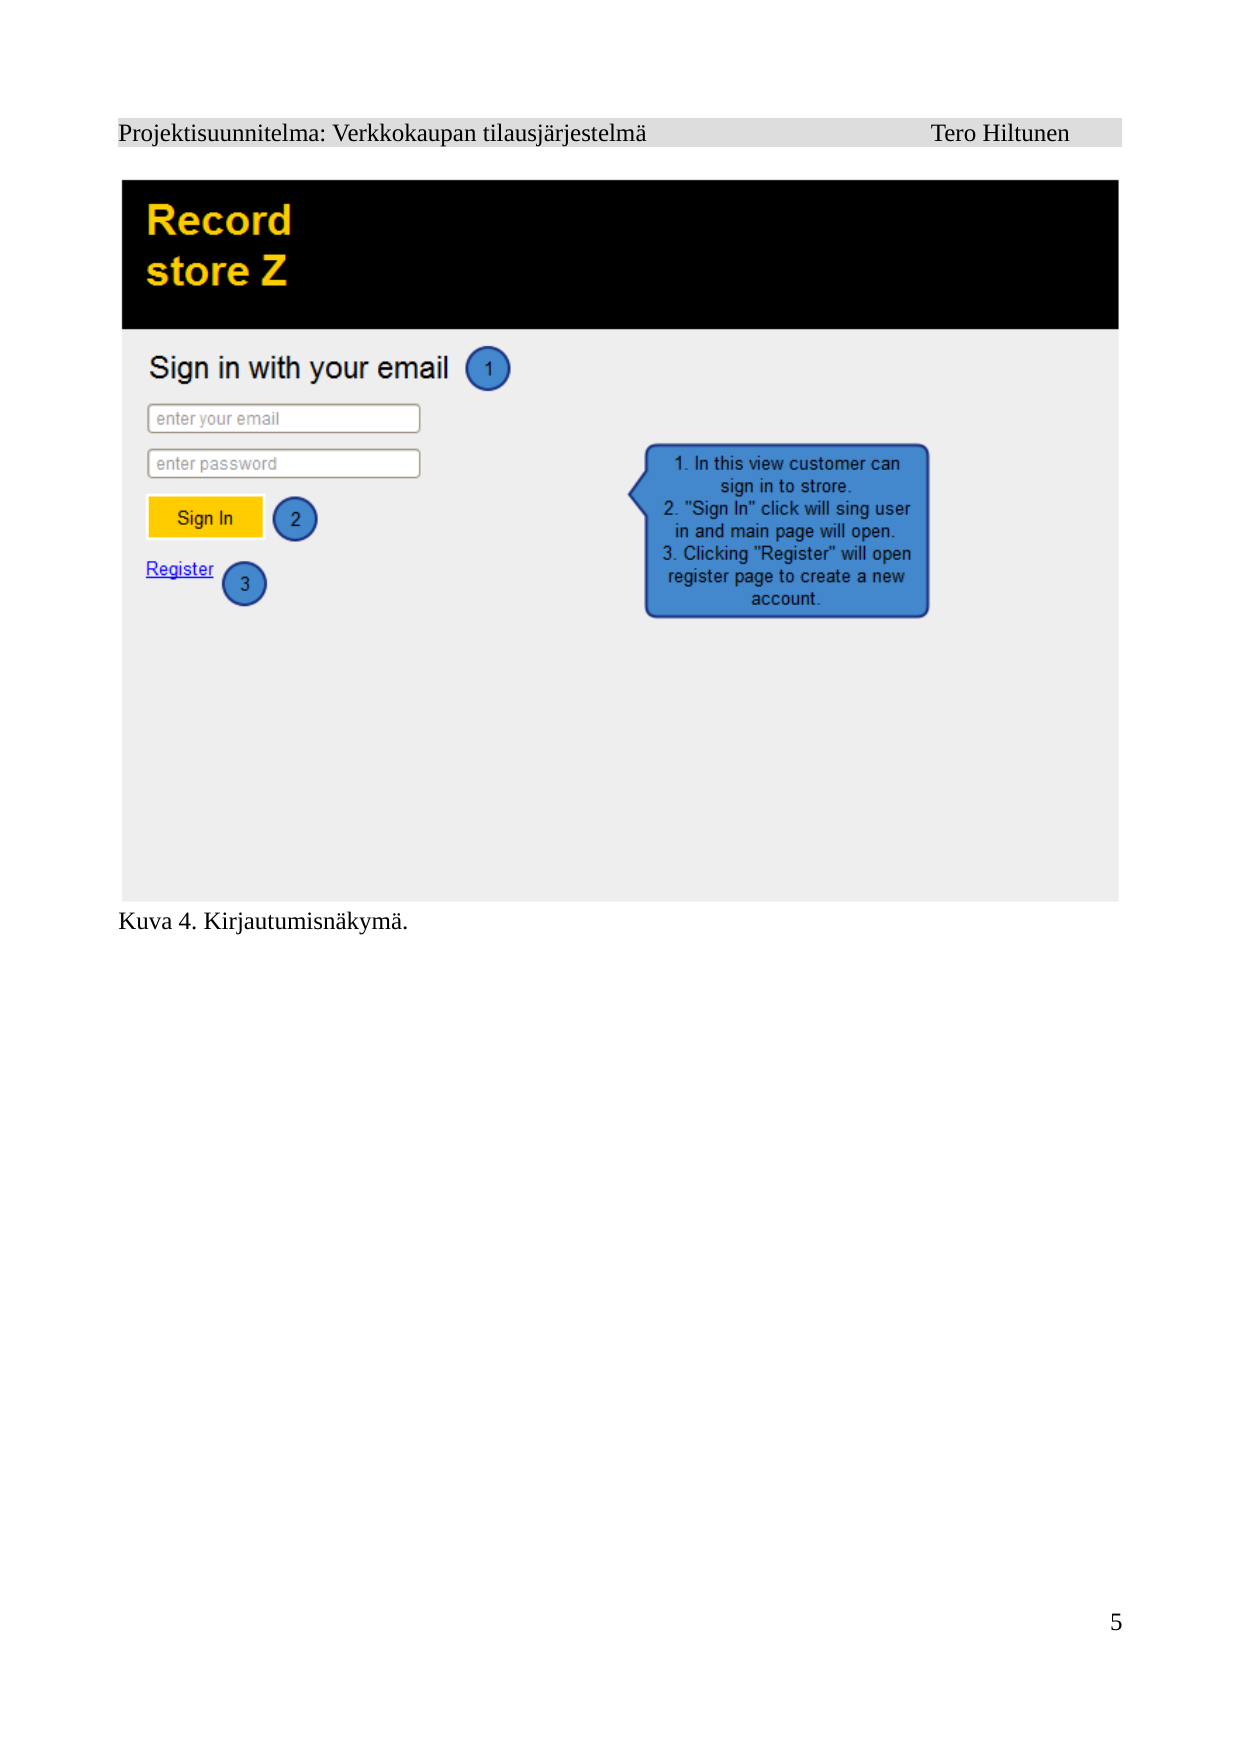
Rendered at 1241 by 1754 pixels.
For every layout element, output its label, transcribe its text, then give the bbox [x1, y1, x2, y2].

picture [118, 176, 1123, 906]
text Kuva 4. Kirjautumisnäkymä. [118, 906, 1122, 935]
